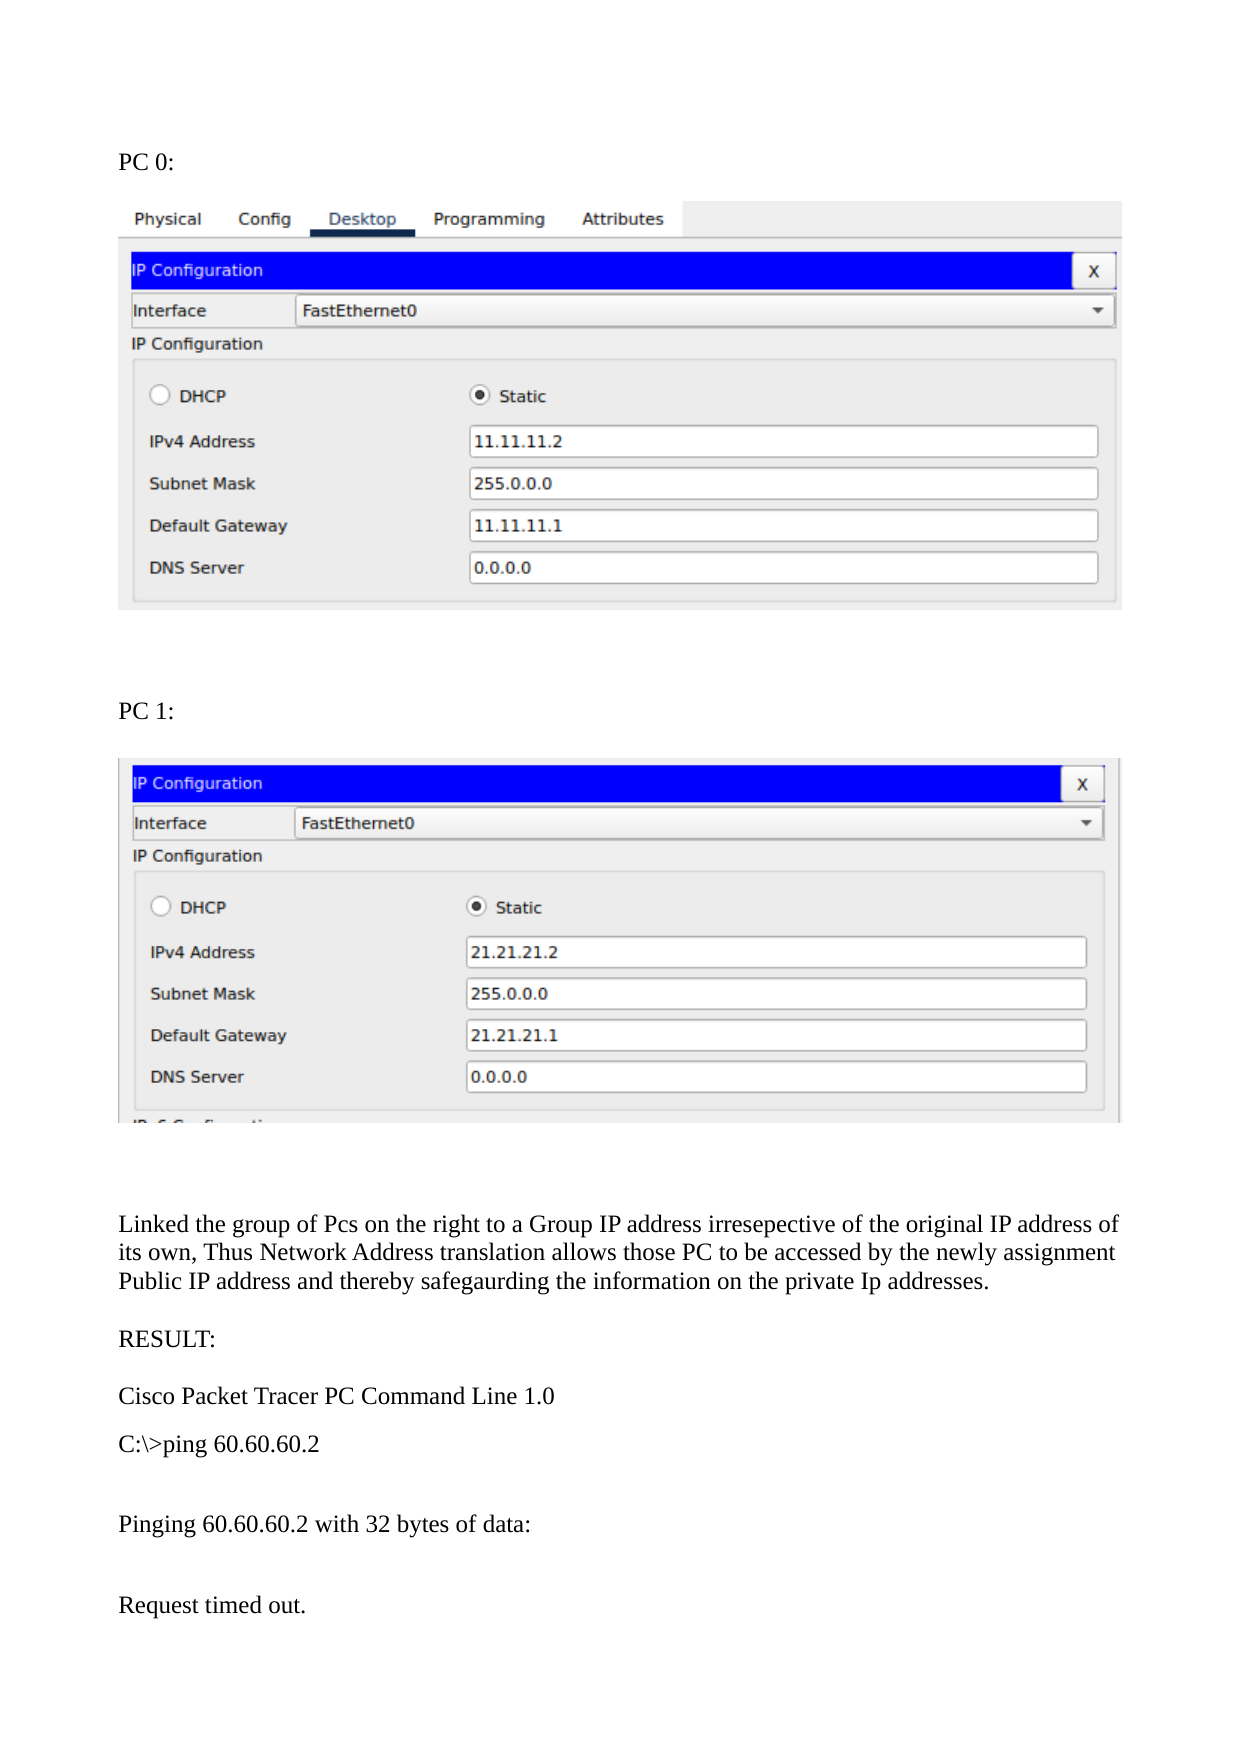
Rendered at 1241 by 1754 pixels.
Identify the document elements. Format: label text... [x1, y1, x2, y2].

picture [118, 758, 1123, 1123]
text PC 1: [118, 696, 1122, 725]
picture [118, 201, 1123, 610]
text Request timed out. [118, 1590, 1122, 1619]
text C:\>ping 60.60.60.2 [118, 1429, 1122, 1457]
text Pinging 60.60.60.2 with 32 bytes of data: [118, 1509, 1122, 1538]
text PC 0: [118, 147, 1122, 176]
text Linked the group of Pcs on the right to a Group IP address irresepective of the original IP address of its own, Thus Network Address translation allows those PC to be accessed by the newly assignment Public IP address and thereby safegaurding the information on the private Ip addresses. RESULT: [118, 1209, 1122, 1381]
text Cisco Packet Tracer PC Command Line 1.0 [118, 1381, 1122, 1410]
